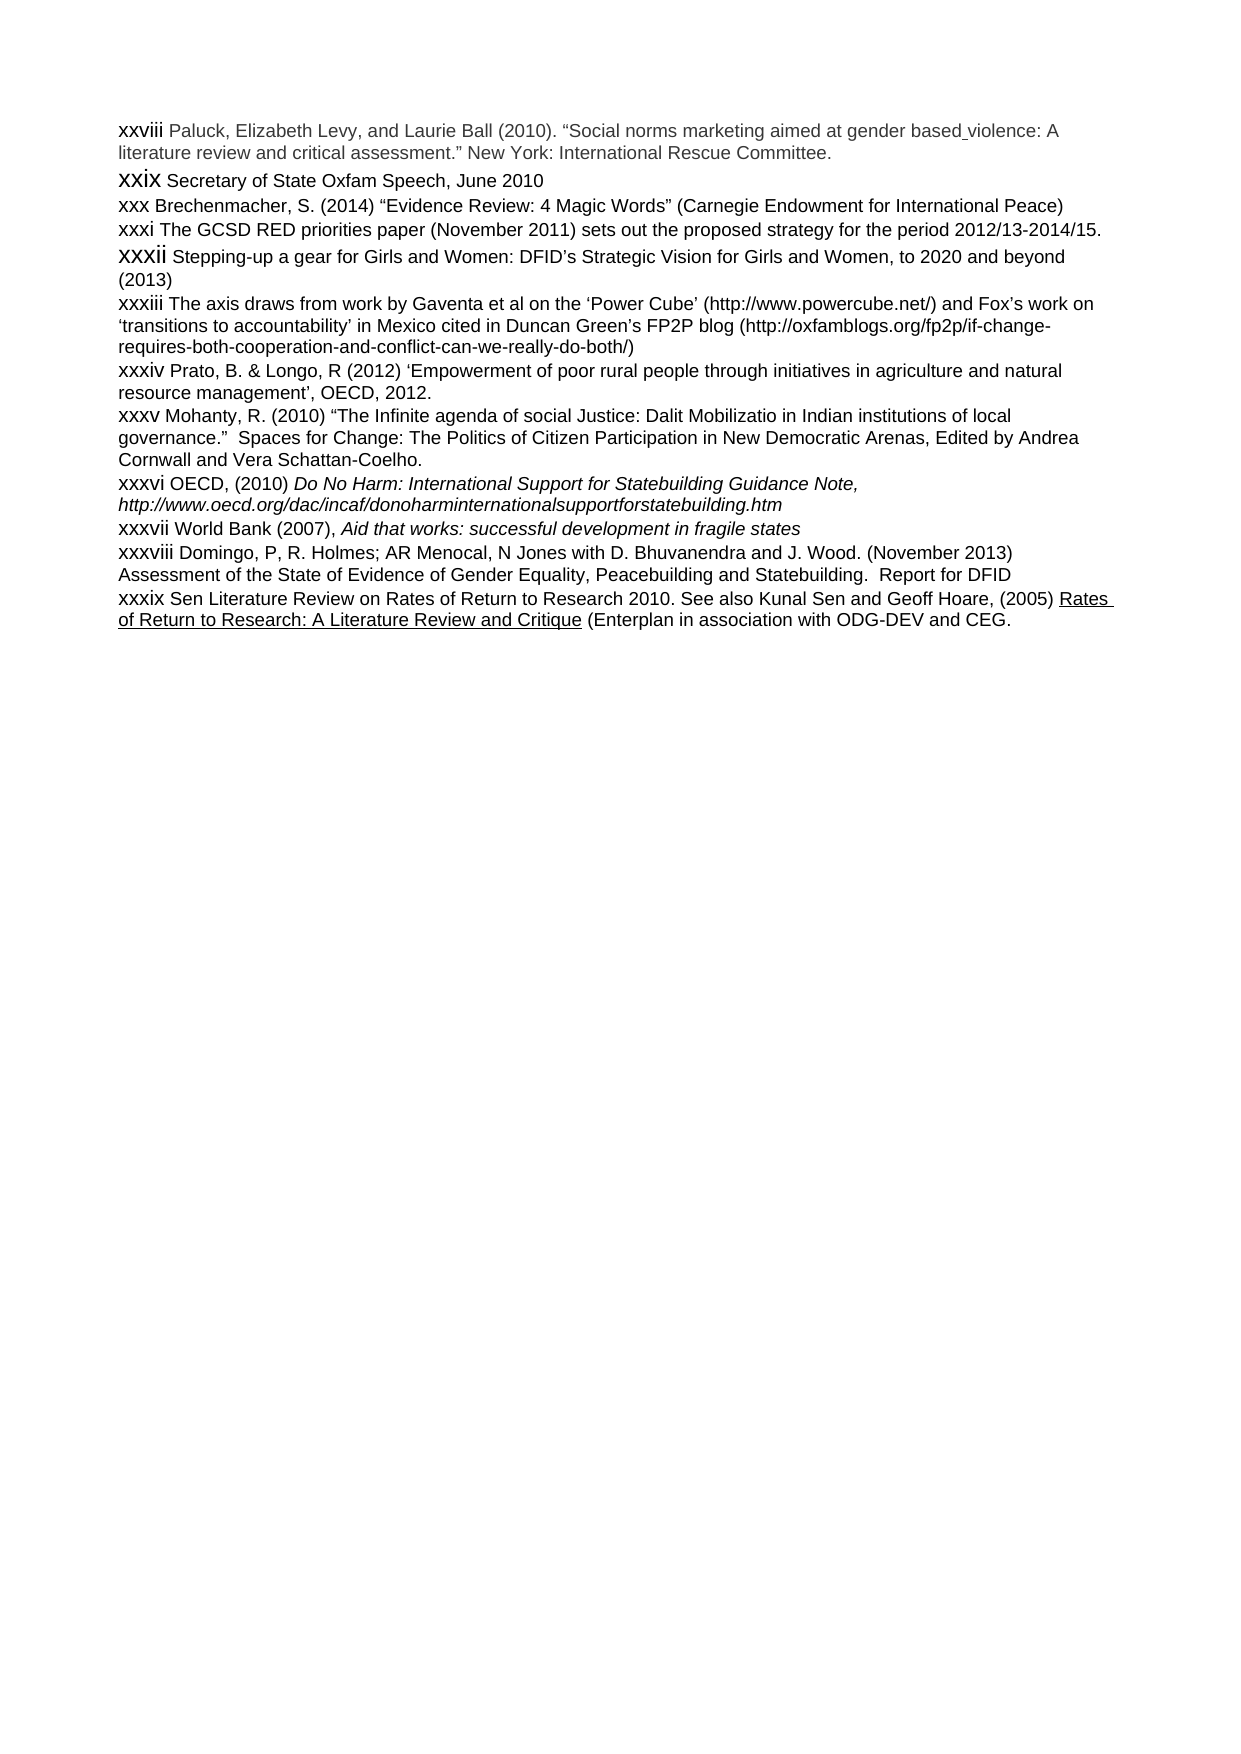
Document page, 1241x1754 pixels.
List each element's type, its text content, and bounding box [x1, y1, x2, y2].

list The GCSD RED priorities paper (November 2011) sets out the proposed strategy for the period 2012/13-2014/15. [118, 216, 1122, 240]
text Secretary of State Oxfam Speech, June 2010 [118, 164, 1122, 192]
text Paluck, Elizabeth Levy, and Laurie Ball (2010). “Social norms marketing aimed at gender based violence: A literature review and critical assessment.” New York: International Rescue Committee. [118, 118, 1122, 164]
text Mohanty, R. (2010) “The Infinite agenda of social Justice: Dalit Mobilizatio in Indian institutions of local governance.” Spaces for Change: The Politics of Citizen Participation in New Democratic Arenas, Edited by Andrea Cornwall and Vera Schattan-Coelho. [118, 403, 1122, 470]
list World Bank (2007), Aid that works: successful development in fragile states [118, 516, 1122, 540]
list OECD, (2010) Do No Harm: International Support for Statebuilding Guidance Note, http://www.oecd.org/dac/incaf/donoharminternationalsupportforstatebuilding.htm [118, 470, 1122, 516]
text Brechenmacher, S. (2014) “Evidence Review: 4 Magic Words” (Carnegie Endowment for International Peace) [118, 192, 1122, 216]
list Domingo, P, R. Holmes; AR Menocal, N Jones with D. Bhuvanendra and J. Wood. (November 2013) Assessment of the State of Evidence of Gender Equality, Peacebuilding and Statebuilding. Report for DFID [118, 540, 1122, 585]
list Stepping-up a gear for Girls and Women: DFID’s Strategic Vision for Girls and Women, to 2020 and beyond (2013) [118, 240, 1122, 291]
text Sen Literature Review on Rates of Return to Research 2010. See also Kunal Sen and Geoff Hoare, (2005) Rates of Return to Research: A Literature Review and Critique (Enterplan in association with ODG-DEV and CEG. [118, 585, 1122, 631]
text Prato, B. & Longo, R (2012) ‘Empowerment of poor rural people through initiatives in agriculture and natural resource management’, OECD, 2012. [118, 358, 1122, 403]
text The axis draws from work by Gaventa et al on the ‘Power Cube’ (http://www.powercube.net/) and Fox’s work on ‘transitions to accountability’ in Mexico cited in Duncan Green’s FP2P blog (http://oxfamblogs.org/fp2p/if-change-requires-both-cooperation-and-conflict-can-we-really-do-both/) [118, 291, 1122, 358]
